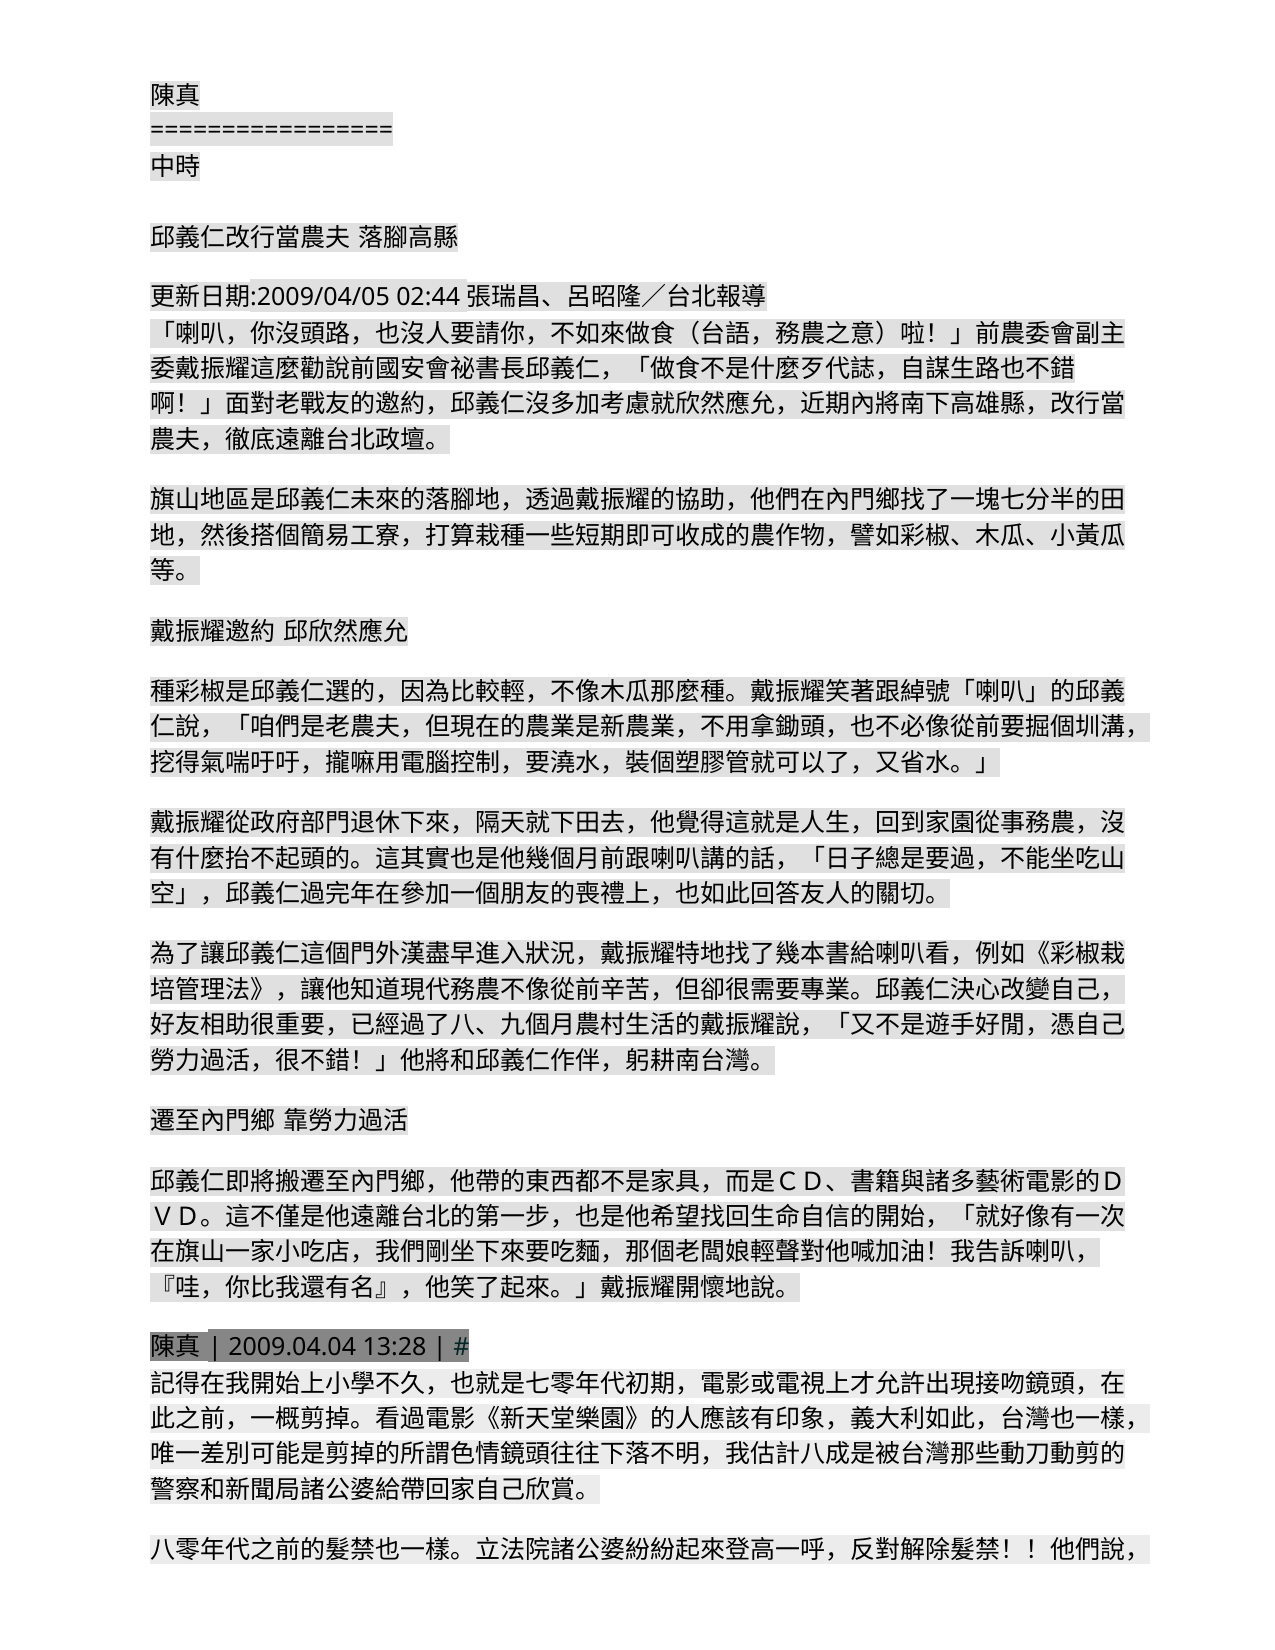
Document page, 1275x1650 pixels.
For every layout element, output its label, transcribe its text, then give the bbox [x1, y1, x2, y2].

text 更新日期:2009/04/05 02:44 張瑞昌、呂昭隆／台北報導 「喇叭，你沒頭路，也沒人要請你，不如來做食（台語，務農之意）啦！」前農委會副主委戴振耀這麼勸說前國安會祕書長邱義仁，「做食不是什麼歹代誌，自謀生路也不錯啊！」面對老戰友的邀約，邱義仁沒多加考慮就欣然應允，近期內將南下高雄縣，改行當農夫，徹底遠離台北政壇。 [150, 277, 1125, 454]
text 為了讓邱義仁這個門外漢盡早進入狀況，戴振耀特地找了幾本書給喇叭看，例如《彩椒栽培管理法》，讓他知道現代務農不像從前辛苦，但卻很需要專業。邱義仁決心改變自己，好友相助很重要，已經過了八、九個月農村生活的戴振耀說，「又不是遊手好閒，憑自己勞力過活，很不錯！」他將和邱義仁作伴，躬耕南台灣。 [150, 933, 1125, 1075]
text 邱義仁即將搬遷至內門鄉，他帶的東西都不是家具，而是ＣＤ、書籍與諸多藝術電影的ＤＶＤ。這不僅是他遠離台北的第一步，也是他希望找回生命自信的開始，「就好像有一次在旗山一家小吃店，我們剛坐下來要吃麵，那個老闆娘輕聲對他喊加油！我告訴喇叭，『哇，你比我還有名』，他笑了起來。」戴振耀開懷地說。 [150, 1160, 1125, 1302]
text 種彩椒是邱義仁選的，因為比較輕，不像木瓜那麼種。戴振耀笑著跟綽號「喇叭」的邱義仁說，「咱們是老農夫，但現在的農業是新農業，不用拿鋤頭，也不必像從前要掘個圳溝，挖得氣喘吁吁，攏嘛用電腦控制，要澆水，裝個塑膠管就可以了，又省水。」 [150, 671, 1125, 777]
text 戴振耀從政府部門退休下來，隔天就下田去，他覺得這就是人生，回到家園從事務農，沒有什麼抬不起頭的。這其實也是他幾個月前跟喇叭講的話，「日子總是要過，不能坐吃山空」，邱義仁過完年在參加一個朋友的喪禮上，也如此回答友人的關切。 [150, 802, 1125, 908]
text 陳真 ================= 中時 邱義仁改行當農夫 落腳高縣 [150, 75, 1125, 252]
text 戴振耀邀約 邱欣然應允 [150, 610, 1125, 646]
text 遷至內門鄉 靠勞力過活 [150, 1100, 1125, 1135]
text 旗山地區是邱義仁未來的落腳地，透過戴振耀的協助，他們在內門鄉找了一塊七分半的田地，然後搭個簡易工寮，打算栽種一些短期即可收成的農作物，譬如彩椒、木瓜、小黃瓜等。 [150, 479, 1125, 585]
text 陳真 | 2009.04.04 13:28 | # [150, 1327, 1125, 1362]
text 八零年代之前的髮禁也一樣。立法院諸公婆紛紛起來登高一呼，反對解除髮禁！！他們說，女學生把頭髮留長了，男生看了肯定色心大發（他們以為大家都跟他一樣），書都不唸了，亂搞生出一堆小孩來，豈不是要亡國？（那時正推行「一個恰恰好，兩個不算少」的家庭節育計劃） [150, 1529, 1125, 1564]
text 記得在我開始上小學不久，也就是七零年代初期，電影或電視上才允許出現接吻鏡頭，在此之前，一概剪掉。看過電影《新天堂樂園》的人應該有印象，義大利如此，台灣也一樣，唯一差別可能是剪掉的所謂色情鏡頭往往下落不明，我估計八成是被台灣那些動刀動剪的警察和新聞局諸公婆給帶回家自己欣賞。 [150, 1362, 1125, 1504]
